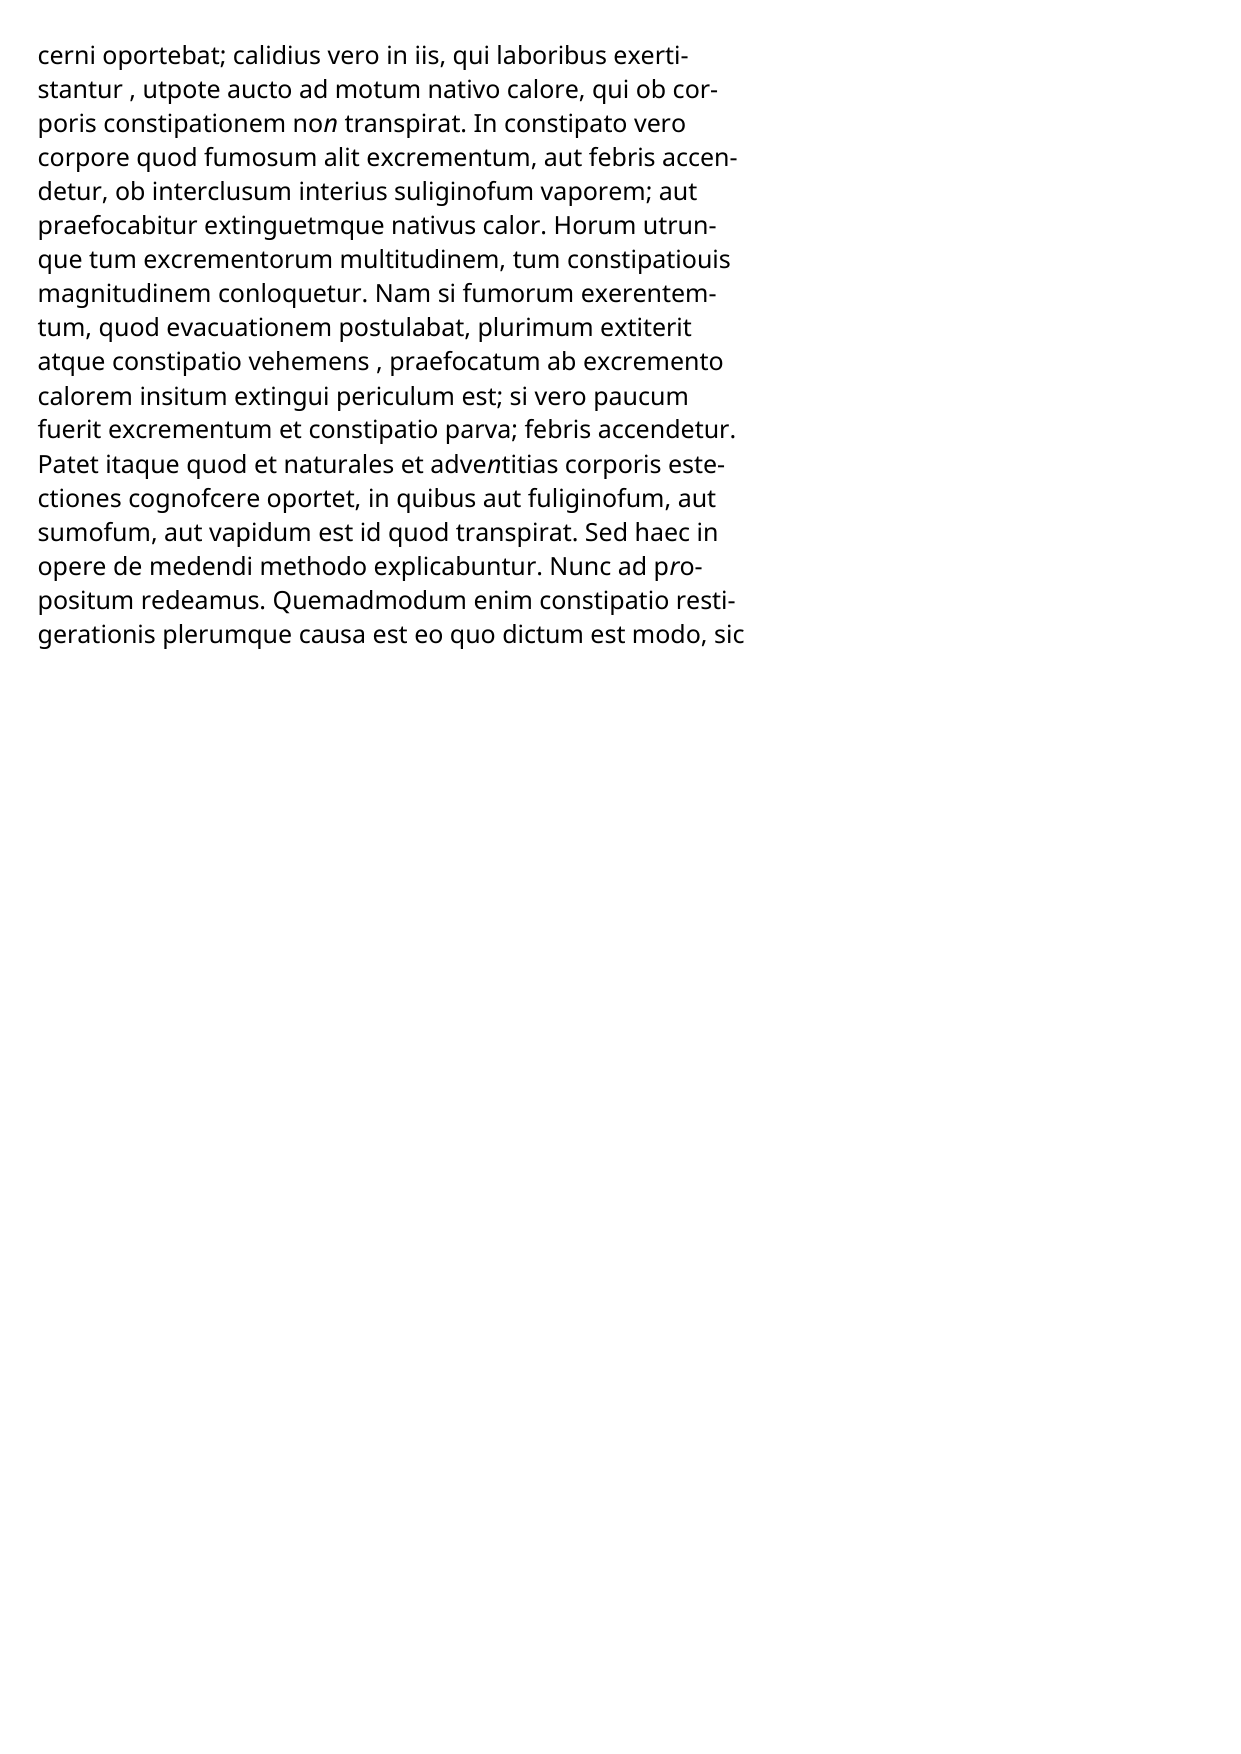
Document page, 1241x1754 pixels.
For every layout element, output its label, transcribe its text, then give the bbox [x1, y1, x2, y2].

text cerni oportebat; calidius vero in iis, qui laboribus exerti- stantur , utpote aucto ad motum nativo calore, qui ob cor- poris constipationem non transpirat. In constipato vero corpore quod fumosum alit excrementum, aut febris accen- detur, ob interclusum interius suliginofum vaporem; aut praefocabitur extinguetmque nativus calor. Horum utrun- que tum excrementorum multitudinem, tum constipatiouis magnitudinem conloquetur. Nam si fumorum exerentem- tum, quod evacuationem postulabat, plurimum extiterit atque constipatio vehemens , praefocatum ab excremento calorem insitum extingui periculum est; si vero paucum fuerit excrementum et constipatio parva; febris accendetur. Patet itaque quod et naturales et adventitias corporis este- ctiones cognofcere oportet, in quibus aut fuliginofum, aut sumofum, aut vapidum est id quod transpirat. Sed haec in opere de medendi methodo explicabuntur. Nunc ad pro- positum redeamus. Quemadmodum enim constipatio resti- gerationis plerumque causa est eo quo dictum est modo, sic [37, 37, 1203, 651]
